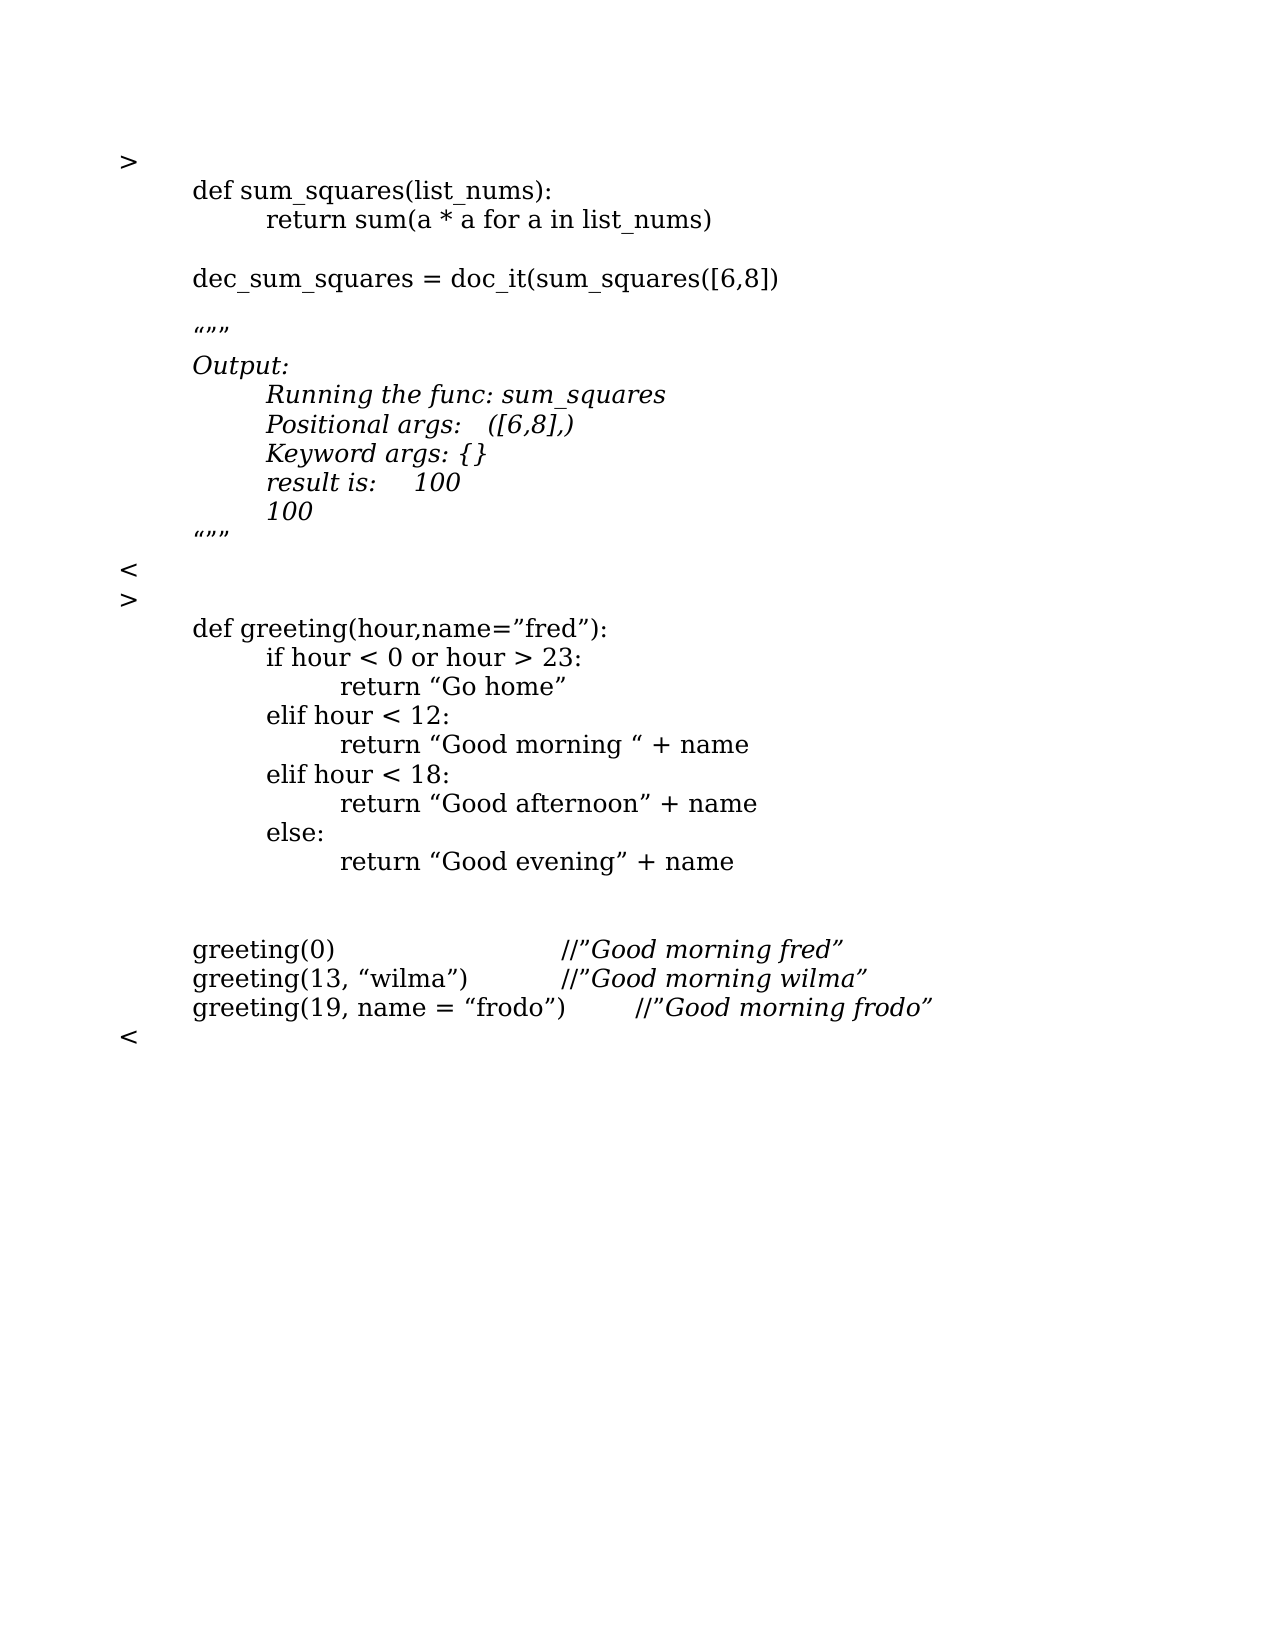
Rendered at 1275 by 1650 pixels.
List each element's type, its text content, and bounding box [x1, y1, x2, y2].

text return “Good afternoon” + name [118, 789, 1157, 818]
text < > [118, 556, 1157, 614]
text return “Good evening” + name [118, 847, 1157, 876]
text < [118, 1022, 1157, 1051]
text greeting(13, “wilma”) //”Good morning wilma” [118, 964, 1157, 993]
text “”” [118, 526, 1157, 556]
text return “Good morning “ + name [118, 731, 1157, 760]
text elif hour < 12: [118, 701, 1157, 731]
text Running the func: sum_squares [118, 381, 1157, 410]
text return “Go home” [118, 672, 1157, 701]
text greeting(19, name = “frodo”) //”Good morning frodo” [118, 993, 1157, 1022]
text else: [118, 818, 1157, 847]
text dec_sum_squares = doc_it(sum_squares([6,8]) [118, 264, 1157, 293]
text def greeting(hour,name=”fred”): [118, 614, 1157, 643]
text Output: [118, 351, 1157, 381]
text elif hour < 18: [118, 760, 1157, 789]
text > def sum_squares(list_nums): [118, 147, 1157, 206]
text Positional args: ([6,8],) [118, 410, 1157, 439]
text Keyword args: {} [118, 439, 1157, 468]
text greeting(0) //”Good morning fred” [118, 935, 1157, 964]
text result is: 100 [118, 468, 1157, 497]
text return sum(a * a for a in list_nums) [118, 206, 1157, 235]
text “”” [118, 322, 1157, 351]
text if hour < 0 or hour > 23: [118, 643, 1157, 672]
text 100 [118, 497, 1157, 526]
